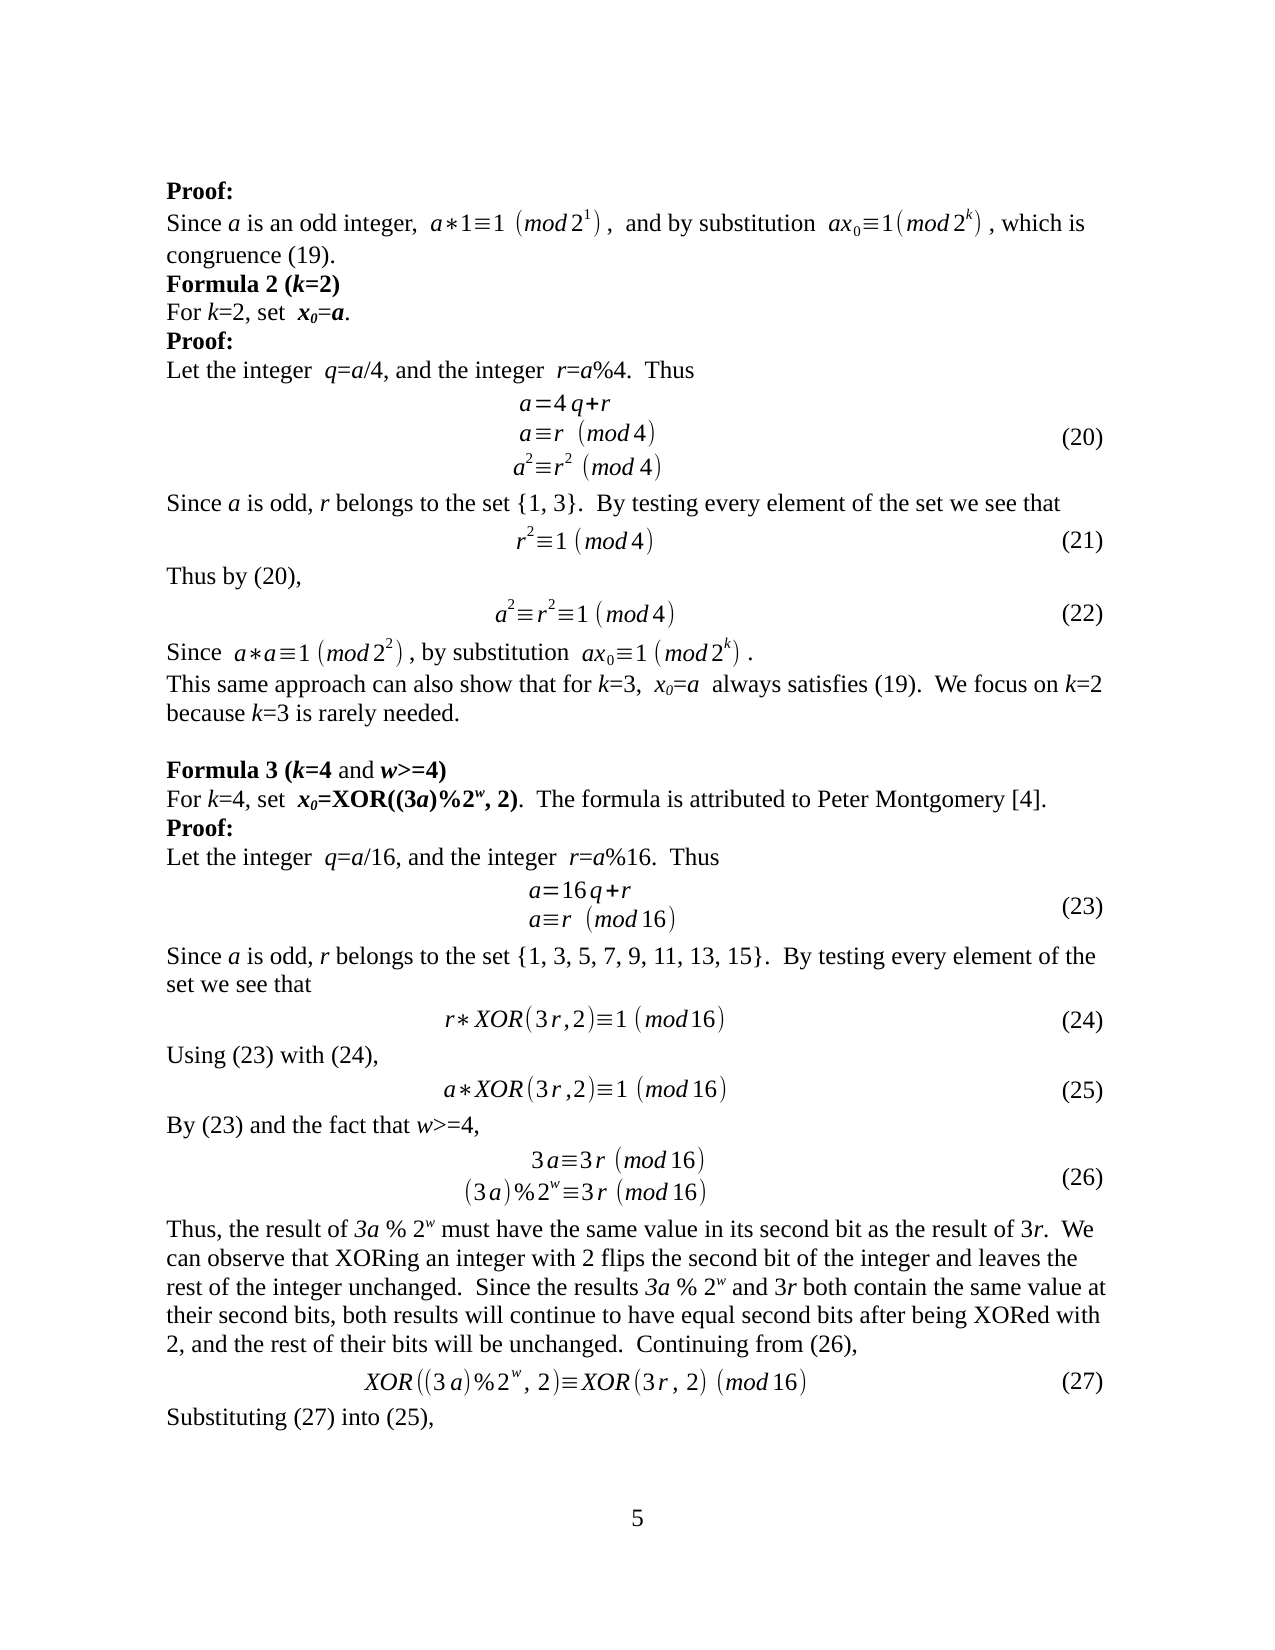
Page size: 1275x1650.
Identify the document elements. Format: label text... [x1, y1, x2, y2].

table_header [166, 590, 1004, 634]
table_header (24) [1004, 998, 1109, 1040]
table_header [166, 384, 1004, 488]
text Proof: [166, 813, 1109, 842]
table_header (26) [1004, 1139, 1109, 1214]
text For k=4, set x0=XOR((3a)%2w, 2). The formula is attributed to Peter Montgomery [4]. [166, 784, 1109, 813]
text Substituting (27) into (25), [166, 1402, 1109, 1431]
table_header [166, 1358, 1004, 1402]
text For k=2, set x0=a. [166, 297, 1109, 326]
text Using (23) with (24), [166, 1040, 1109, 1068]
text Formula 2 (k=2) [166, 269, 1109, 297]
table_header (23) [1004, 871, 1109, 941]
table_header (21) [1004, 517, 1109, 561]
text This same approach can also show that for k=3, x0=a always satisfies (19). We focus on k=2 because k=3 is rarely needed. [166, 669, 1109, 727]
table_header (25) [1004, 1069, 1109, 1110]
table_header [166, 517, 1004, 561]
text Thus, the result of 3a % 2w must have the same value in its second bit as the result of 3r. We can observe that XORing an integer with 2 flips the second bit of the integer and leaves the rest of the integer unchanged. Since the results 3a % 2w and 3r both contain the same value at their second bits, both results will continue to have equal second bits after being XORed with 2, and the rest of their bits will be unchanged. Continuing from (26), [166, 1214, 1109, 1358]
table_header [166, 871, 1004, 941]
text Thus by (20), [166, 561, 1109, 590]
text Since a is odd, r belongs to the set {1, 3}. By testing every element of the set we see that [166, 488, 1109, 517]
text Formula 3 (k=4 and w>=4) [166, 756, 1109, 784]
text Proof: [166, 176, 1109, 205]
text Since a is an odd integer, , and by substitution , which is congruence (19). [166, 205, 1109, 269]
text Let the integer q=a/16, and the integer r=a%16. Thus [166, 842, 1109, 871]
table_header [166, 1139, 1004, 1214]
text Since , by substitution . [166, 634, 1109, 669]
table_header [166, 998, 1004, 1040]
text By (23) and the fact that w>=4, [166, 1110, 1109, 1139]
table_header (22) [1004, 590, 1109, 634]
text Let the integer q=a/4, and the integer r=a%4. Thus [166, 355, 1109, 384]
table_header (20) [1004, 384, 1109, 488]
table_header (27) [1004, 1358, 1109, 1402]
table_header [166, 1069, 1004, 1110]
text Since a is odd, r belongs to the set {1, 3, 5, 7, 9, 11, 13, 15}. By testing every element of the set we see that [166, 941, 1109, 998]
text Proof: [166, 326, 1109, 355]
